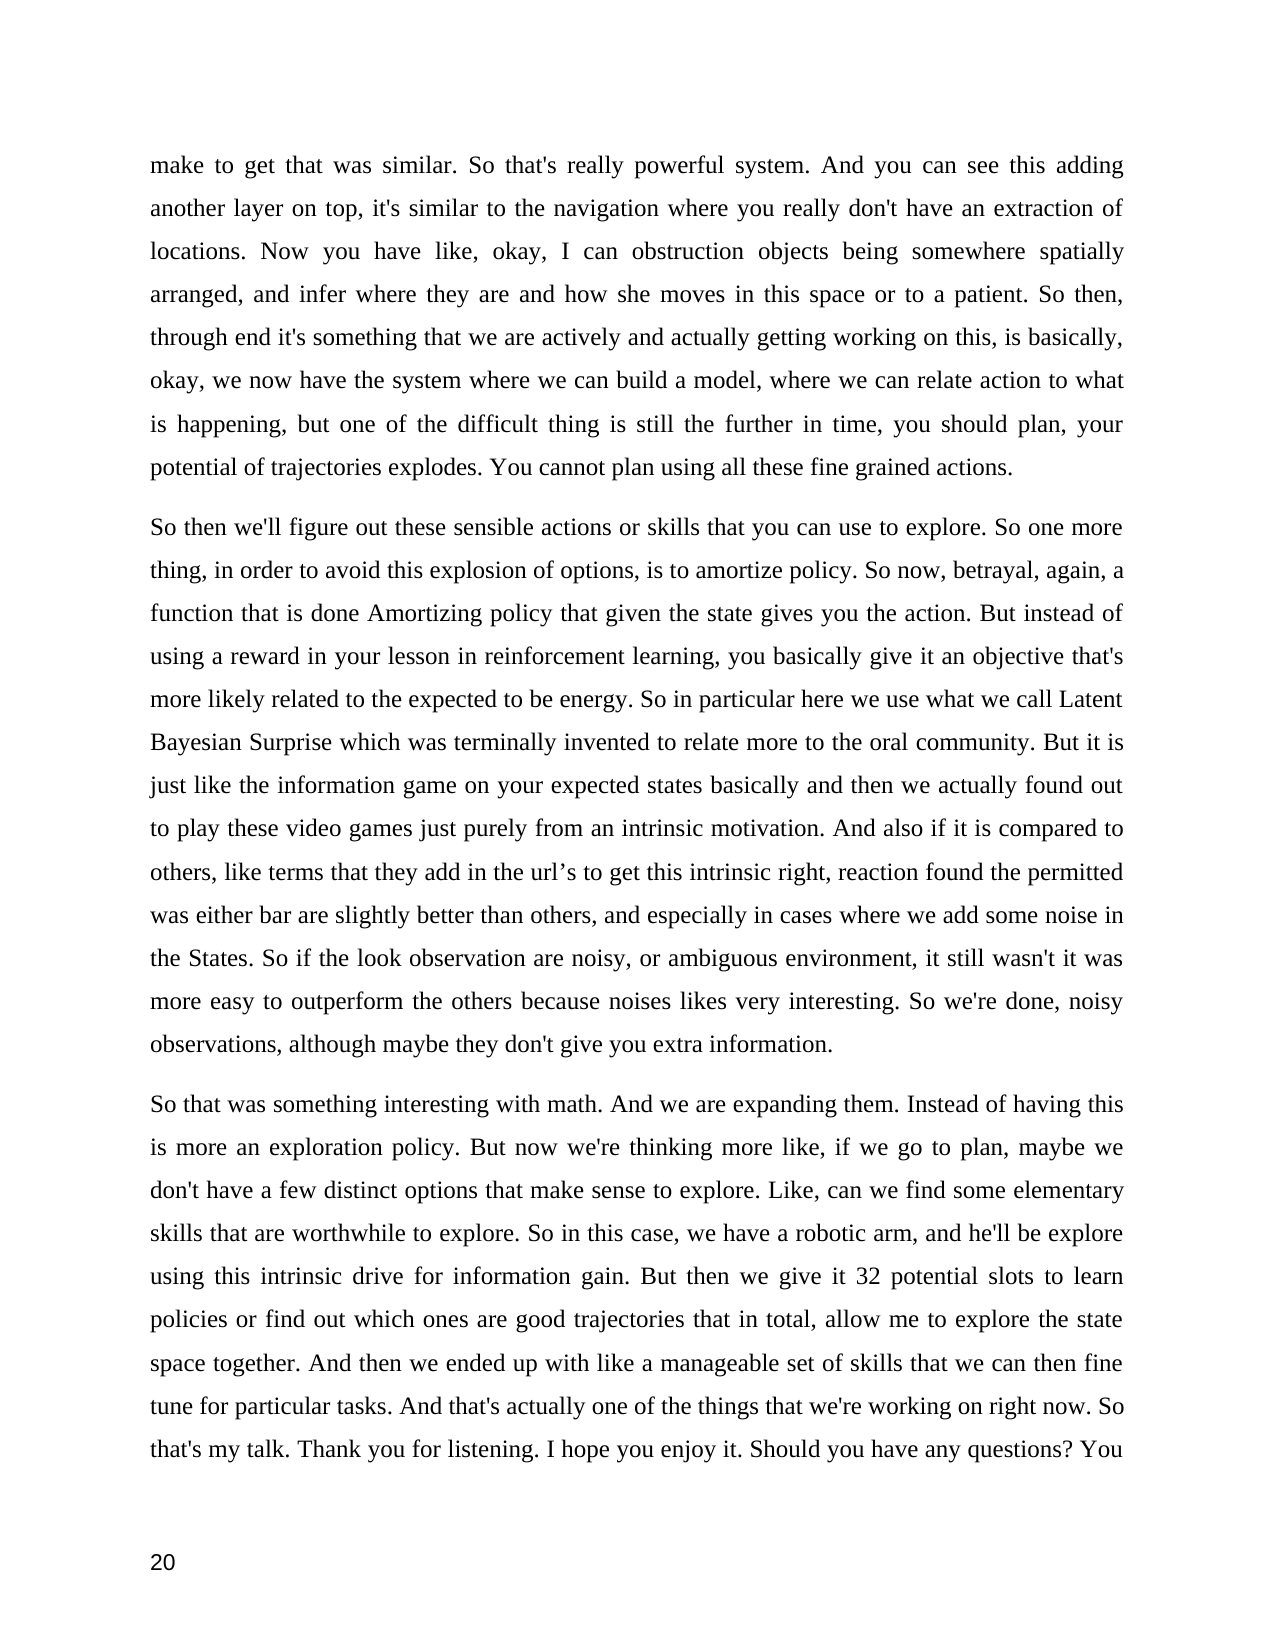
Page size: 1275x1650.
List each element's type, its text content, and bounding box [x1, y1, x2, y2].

text make to get that was similar. So that's really powerful system. And you can see this adding another layer on top, it's similar to the navigation where you really don't have an extraction of locations. Now you have like, okay, I can obstruction objects being somewhere spatially arranged, and infer where they are and how she moves in this space or to a patient. So then, through end it's something that we are actively and actually getting working on this, is basically, okay, we now have the system where we can build a model, where we can relate action to what is happening, but one of the difficult thing is still the further in time, you should plan, your potential of trajectories explodes. You cannot plan using all these fine grained actions. [150, 150, 1125, 481]
text So that was something interesting with math. And we are expanding them. Instead of having this is more an exploration policy. But now we're thinking more like, if we go to plan, maybe we don't have a few distinct options that make sense to explore. Like, can we find some elementary skills that are worthwhile to explore. So in this case, we have a robotic arm, and he'll be explore using this intrinsic drive for information gain. But then we give it 32 potential slots to learn policies or find out which ones are good trajectories that in total, allow me to explore the state space together. And then we ended up with like a manageable set of skills that we can then fine tune for particular tasks. And that's actually one of the things that we're working on right now. So that's my talk. Thank you for listening. I hope you enjoy it. Should you have any questions? You [150, 1089, 1125, 1463]
text So then we'll figure out these sensible actions or skills that you can use to explore. So one more thing, in order to avoid this explosion of options, is to amortize policy. So now, betrayal, again, a function that is done Amortizing policy that given the state gives you the action. But instead of using a reward in your lesson in reinforcement learning, you basically give it an objective that's more likely related to the expected to be energy. So in particular here we use what we call Latent Bayesian Surprise which was terminally invented to relate more to the oral community. But it is just like the information game on your expected states basically and then we actually found out to play these video games just purely from an intrinsic motivation. And also if it is compared to others, like terms that they add in the url’s to get this intrinsic right, reaction found the permitted was either bar are slightly better than others, and especially in cases where we add some noise in the States. So if the look observation are noisy, or ambiguous environment, it still wasn't it was more easy to outperform the others because noises likes very interesting. So we're done, noisy observations, although maybe they don't give you extra information. [150, 512, 1125, 1058]
